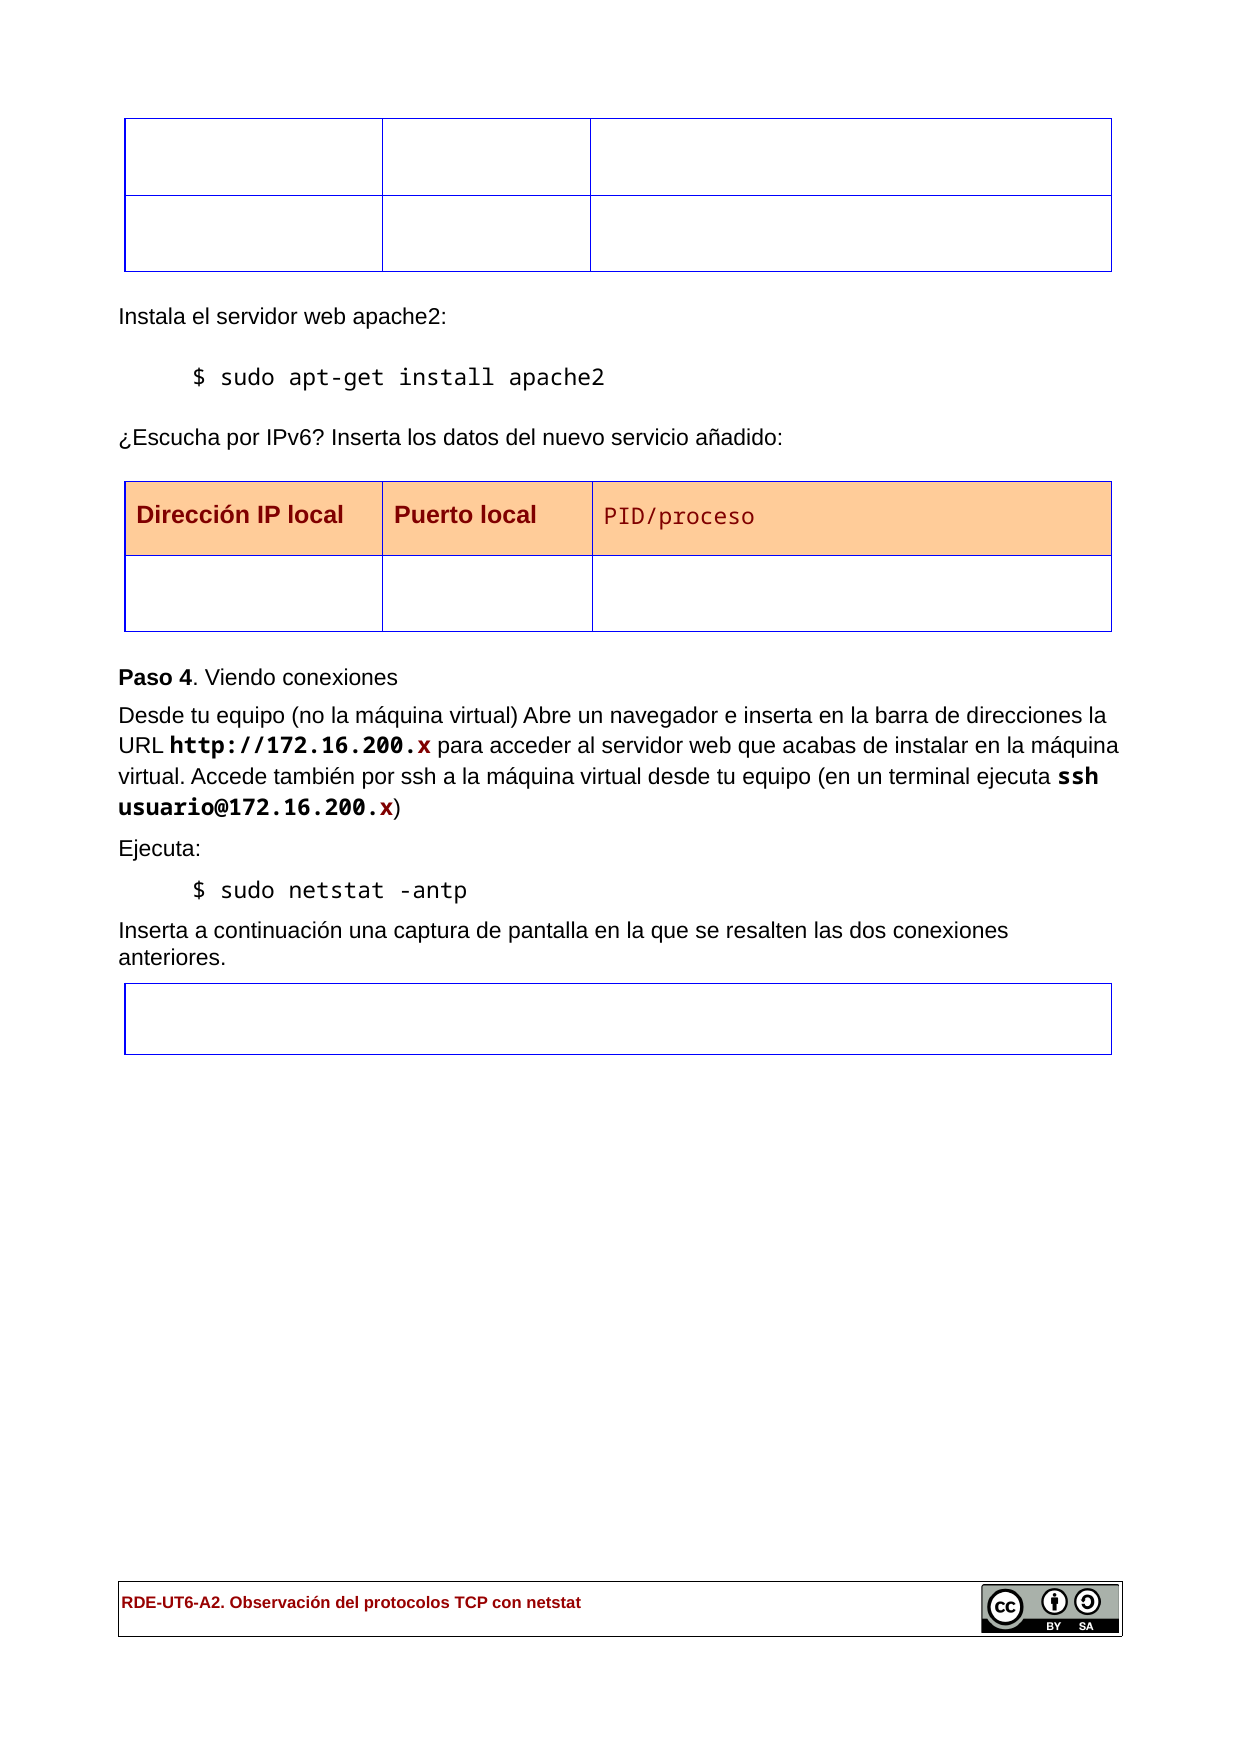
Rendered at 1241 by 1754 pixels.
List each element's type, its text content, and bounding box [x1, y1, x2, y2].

table_cell [383, 196, 590, 271]
table_cell [593, 556, 1111, 631]
text Inserta a continuación una captura de pantalla en la que se resalten las dos conexiones anteriores. [118, 917, 1122, 970]
table_header Dirección IP local [126, 482, 382, 555]
table_cell [591, 119, 1111, 194]
table_header [126, 984, 1111, 1054]
table_cell [591, 196, 1111, 271]
text Instala el servidor web apache2: [118, 303, 1122, 330]
table_cell [126, 196, 382, 271]
table_header Puerto local [383, 482, 592, 555]
table_cell [126, 556, 382, 631]
table_header PID/proceso [593, 482, 1111, 555]
text Ejecuta: [118, 835, 1122, 861]
table_cell [126, 119, 382, 194]
text Desde tu equipo (no la máquina virtual) Abre un navegador e inserta en la barra de direcciones la URL http://172.16.200.x para acceder al servidor web que acabas de instalar en la máquina virtual. Accede también por ssh a la máquina virtual desde tu equipo (en un terminal ejecuta ssh usuario@172.16.200.x) [118, 702, 1122, 822]
text $ sudo netstat -antp [192, 874, 1122, 905]
picture [981, 1584, 1119, 1633]
table_cell [383, 556, 592, 631]
text $ sudo apt-get install apache2 [192, 361, 1122, 392]
text ¿Escucha por IPv6? Inserta los datos del nuevo servicio añadido: [118, 423, 1122, 450]
table_cell [383, 119, 590, 194]
text Paso 4. Viendo conexiones [118, 663, 1122, 690]
